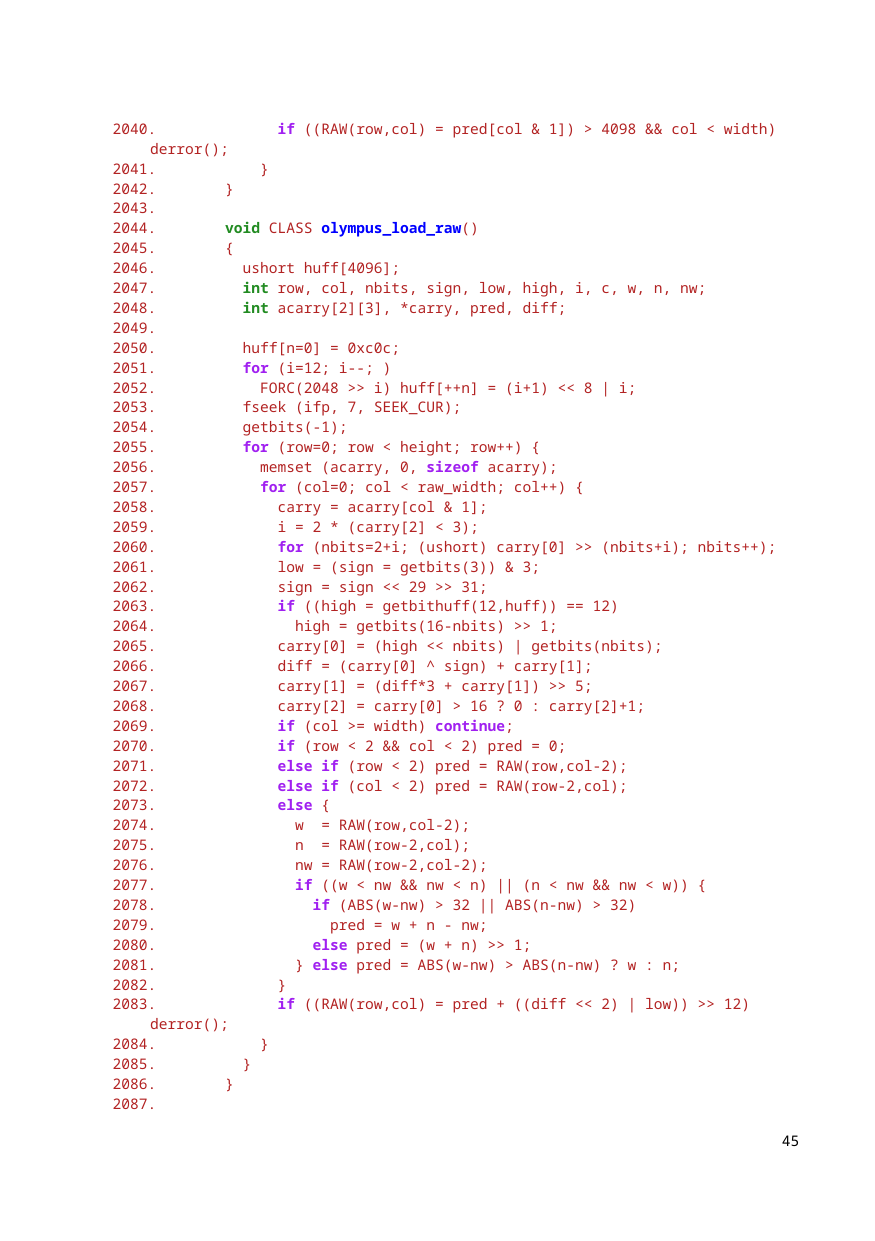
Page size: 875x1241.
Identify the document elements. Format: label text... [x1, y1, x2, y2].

list pred = w + n - nw; [112, 914, 799, 934]
list if ((RAW(row,col) = pred[col & 1]) > 4098 && col < width) derror(); [112, 119, 799, 158]
list carry[2] = carry[0] > 16 ? 0 : carry[2]+1; [112, 696, 799, 716]
list ushort huff[4096]; [112, 258, 799, 278]
list } else pred = ABS(w-nw) > ABS(n-nw) ? w : n; [112, 954, 799, 974]
list } [112, 158, 799, 178]
list else if (row < 2) pred = RAW(row,col-2); [112, 755, 799, 775]
list carry[0] = (high << nbits) | getbits(nbits); [112, 636, 799, 656]
list } [112, 974, 799, 994]
list if (row < 2 && col < 2) pred = 0; [112, 736, 799, 755]
list i = 2 * (carry[2] < 3); [112, 517, 799, 537]
list carry[1] = (diff*3 + carry[1]) >> 5; [112, 676, 799, 696]
list if ((RAW(row,col) = pred + ((diff << 2) | low)) >> 12) derror(); [112, 994, 799, 1034]
list for (row=0; row < height; row++) { [112, 437, 799, 457]
list for (col=0; col < raw_width; col++) { [112, 477, 799, 497]
list void CLASS olympus_load_raw() [112, 218, 799, 238]
list getbits(-1); [112, 417, 799, 437]
list memset (acarry, 0, sizeof acarry); [112, 457, 799, 477]
list } [112, 1034, 799, 1054]
list else { [112, 795, 799, 815]
list } [112, 178, 799, 198]
list if ((high = getbithuff(12,huff)) == 12) [112, 596, 799, 616]
list carry = acarry[col & 1]; [112, 497, 799, 517]
list fseek (ifp, 7, SEEK_CUR); [112, 397, 799, 417]
list else pred = (w + n) >> 1; [112, 934, 799, 954]
list if (ABS(w-nw) > 32 || ABS(n-nw) > 32) [112, 895, 799, 914]
list nw = RAW(row-2,col-2); [112, 855, 799, 875]
list } [112, 1074, 799, 1094]
list FORC(2048 >> i) huff[++n] = (i+1) << 8 | i; [112, 377, 799, 397]
list { [112, 238, 799, 258]
list sign = sign << 29 >> 31; [112, 576, 799, 596]
list w = RAW(row,col-2); [112, 815, 799, 835]
list for (i=12; i--; ) [112, 357, 799, 377]
list int acarry[2][3], *carry, pred, diff; [112, 298, 799, 318]
list int row, col, nbits, sign, low, high, i, c, w, n, nw; [112, 278, 799, 298]
list if (col >= width) continue; [112, 716, 799, 736]
list high = getbits(16-nbits) >> 1; [112, 616, 799, 636]
list huff[n=0] = 0xc0c; [112, 338, 799, 357]
list for (nbits=2+i; (ushort) carry[0] >> (nbits+i); nbits++); [112, 537, 799, 556]
list diff = (carry[0] ^ sign) + carry[1]; [112, 656, 799, 676]
list } [112, 1054, 799, 1074]
list low = (sign = getbits(3)) & 3; [112, 556, 799, 576]
list if ((w < nw && nw < n) || (n < nw && nw < w)) { [112, 875, 799, 895]
list else if (col < 2) pred = RAW(row-2,col); [112, 775, 799, 795]
list n = RAW(row-2,col); [112, 835, 799, 855]
